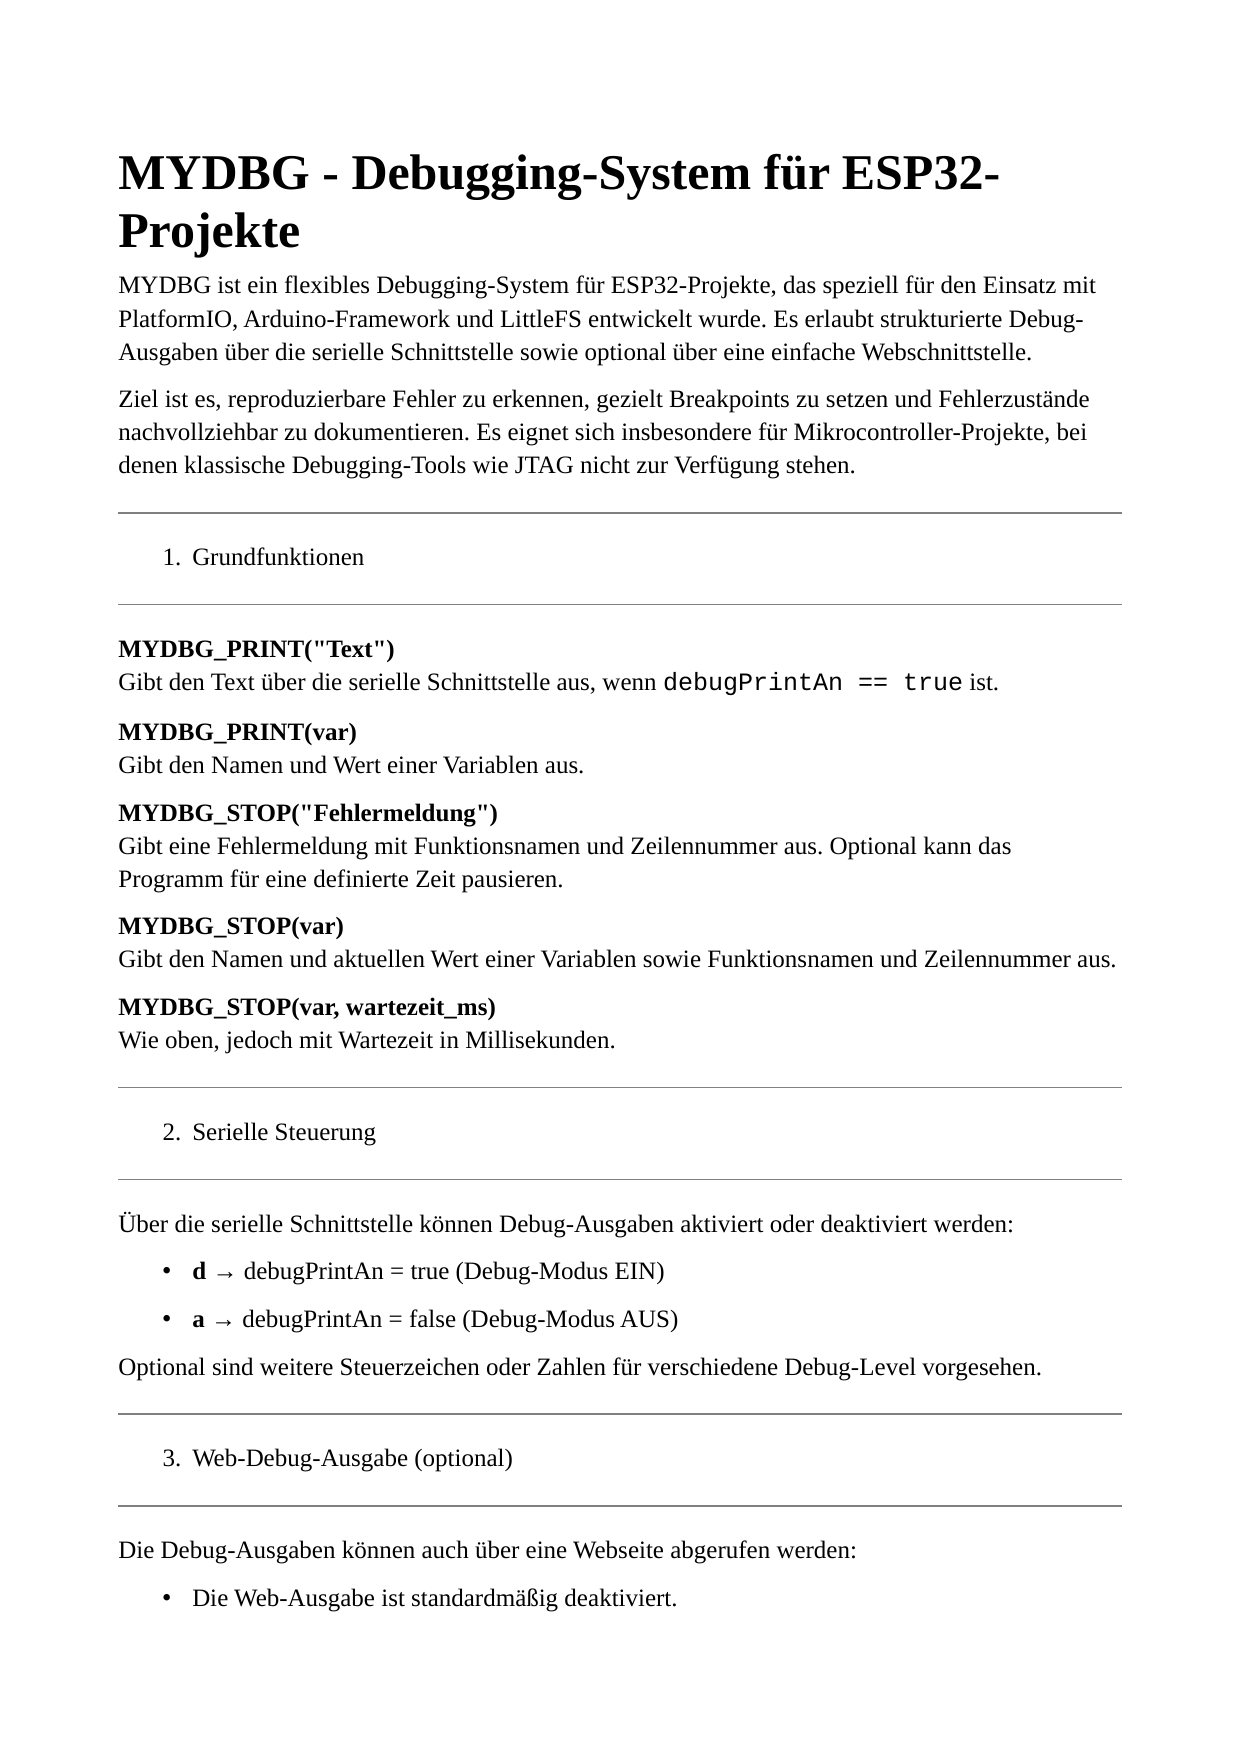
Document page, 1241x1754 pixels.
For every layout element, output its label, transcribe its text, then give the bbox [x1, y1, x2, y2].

text MYDBG_PRINT("Text") Gibt den Text über die serielle Schnittstelle aus, wenn debugPrintAn == true ist. [118, 634, 1122, 698]
text MYDBG ist ein flexibles Debugging-System für ESP32-Projekte, das speziell für den Einsatz mit PlatformIO, Arduino-Framework und LittleFS entwickelt wurde. Es erlaubt strukturierte Debug-Ausgaben über die serielle Schnittstelle sowie optional über eine einfache Webschnittstelle. [118, 271, 1122, 365]
list Web-Debug-Ausgabe (optional) [162, 1443, 1122, 1472]
list Die Web-Ausgabe ist standardmäßig deaktiviert. [162, 1583, 1122, 1612]
text MYDBG_STOP(var, wartezeit_ms) Wie oben, jedoch mit Wartezeit in Millisekunden. [118, 992, 1122, 1054]
text Die Debug-Ausgaben können auch über eine Webseite abgerufen werden: [118, 1535, 1122, 1564]
subtitle MYDBG - Debugging-System für ESP32-Projekte [118, 143, 1122, 258]
text Über die serielle Schnittstelle können Debug-Ausgaben aktiviert oder deaktiviert werden: [118, 1209, 1122, 1237]
text MYDBG_STOP("Fehlermeldung") Gibt eine Fehlermeldung mit Funktionsnamen und Zeilennummer aus. Optional kann das Programm für eine definierte Zeit pausieren. [118, 798, 1122, 892]
text Optional sind weitere Steuerzeichen oder Zahlen für verschiedene Debug-Level vorgesehen. [118, 1352, 1122, 1380]
text MYDBG_STOP(var) Gibt den Namen und aktuellen Wert einer Variablen sowie Funktionsnamen und Zeilennummer aus. [118, 911, 1122, 973]
text MYDBG_PRINT(var) Gibt den Namen und Wert einer Variablen aus. [118, 717, 1122, 779]
list d → debugPrintAn = true (Debug-Modus EIN) [162, 1256, 1122, 1285]
list a → debugPrintAn = false (Debug-Modus AUS) [162, 1304, 1122, 1333]
text Ziel ist es, reproduzierbare Fehler zu erkennen, gezielt Breakpoints zu setzen und Fehlerzustände nachvollziehbar zu dokumentieren. Es eignet sich insbesondere für Mikrocontroller-Projekte, bei denen klassische Debugging-Tools wie JTAG nicht zur Verfügung stehen. [118, 384, 1122, 479]
list Grundfunktionen [162, 542, 1122, 571]
list Serielle Steuerung [162, 1117, 1122, 1146]
